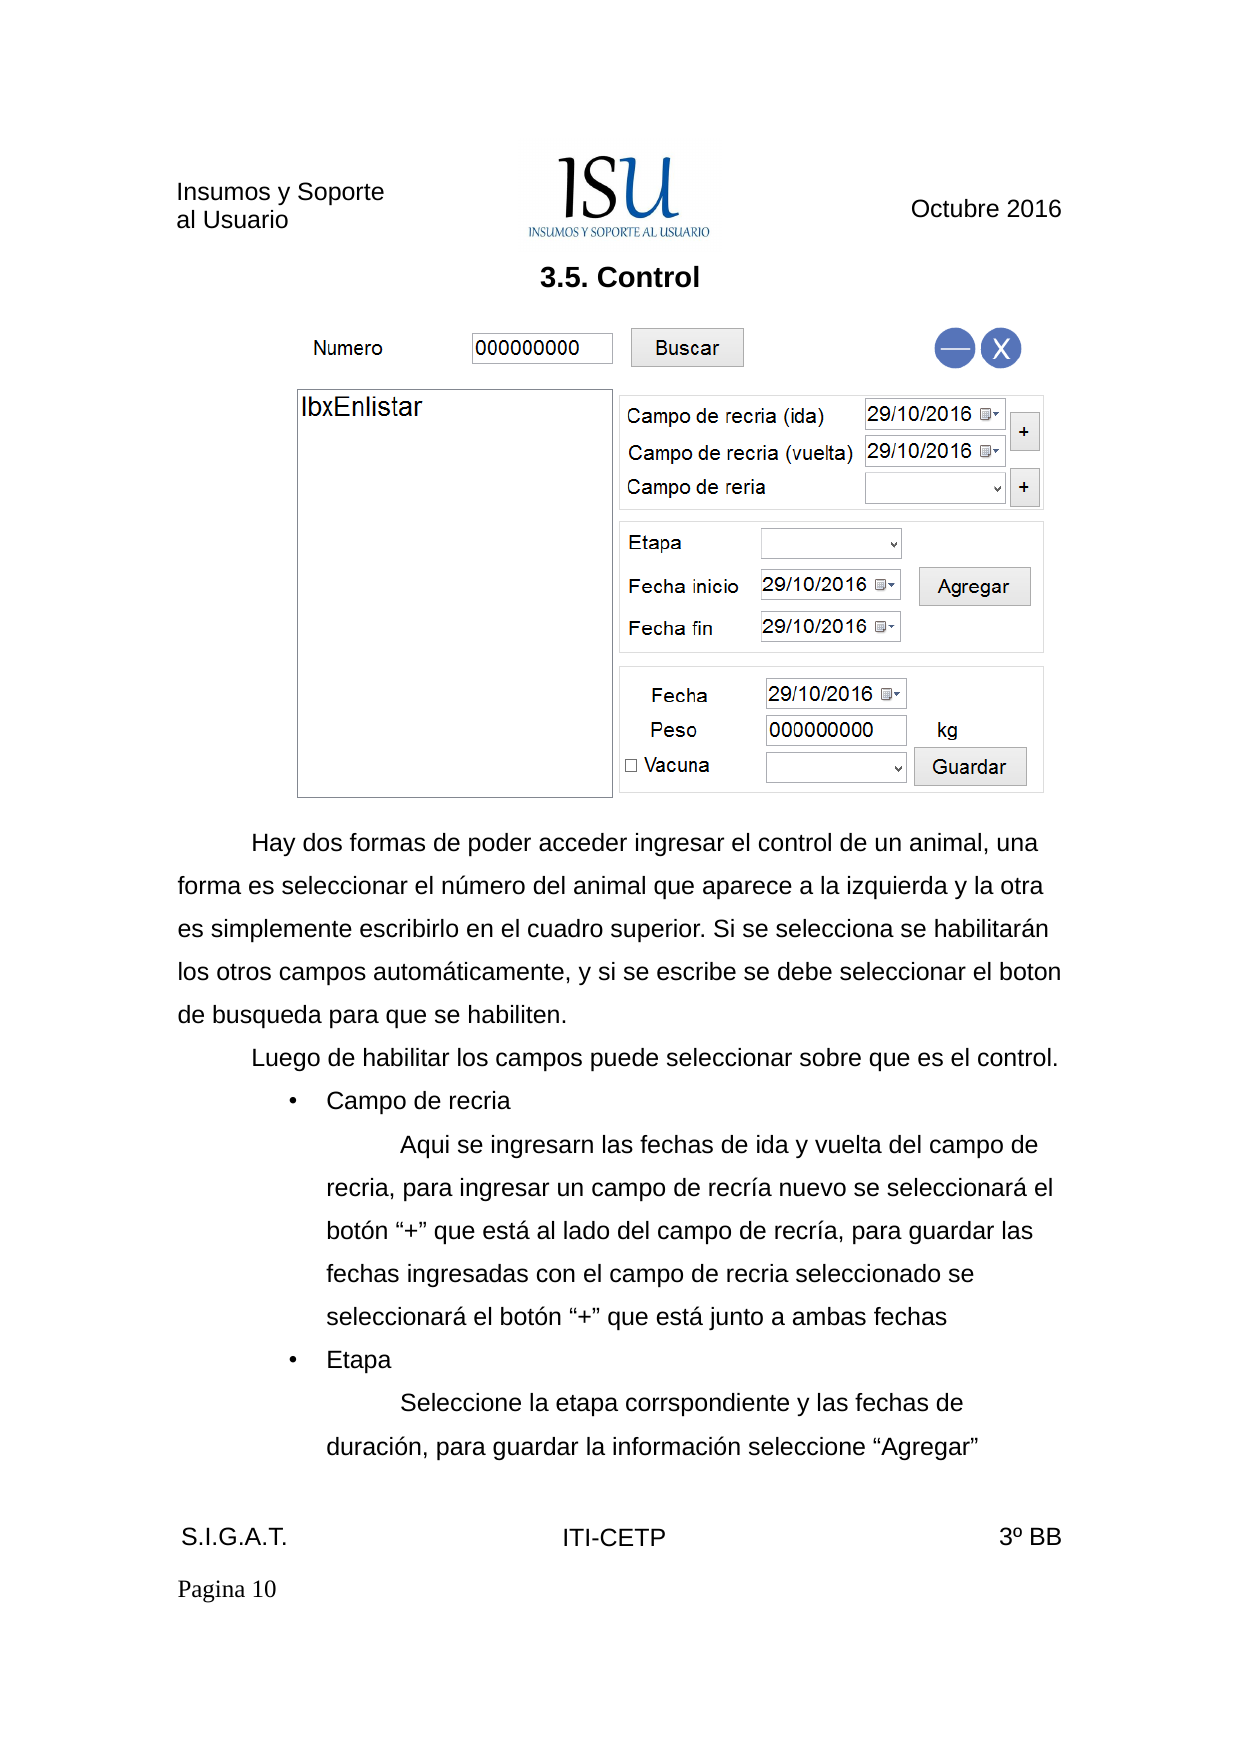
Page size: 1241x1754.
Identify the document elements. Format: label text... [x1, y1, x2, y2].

list Etapa Seleccione la etapa corrspondiente y las fechas de duración, para guardar la información seleccione “Agregar” [288, 1345, 1063, 1460]
list Campo de recria Aqui se ingresarn las fechas de ida y vuelta del campo de recria, para ingresar un campo de recría nuevo se seleccionará el botón “+” que está al lado del campo de recría, para guardar las fechas ingresadas con el campo de recria seleccionado se seleccionará el botón “+” que está junto a ambas fechas [288, 1086, 1063, 1331]
text Hay dos formas de poder acceder ingresar el control de un animal, una forma es seleccionar el número del animal que aparece a la izquierda y la otra es simplemente escribirlo en el cuadro superior. Si se selecciona se habilitarán los otros campos automáticamente, y si se escribe se debe seleccionar el boton de busqueda para que se habiliten. [177, 828, 1063, 1029]
text Luego de habilitar los campos puede seleccionar sobre que es el control. [177, 1043, 1063, 1072]
text 3.5. Control [177, 260, 1063, 293]
picture [517, 138, 723, 252]
